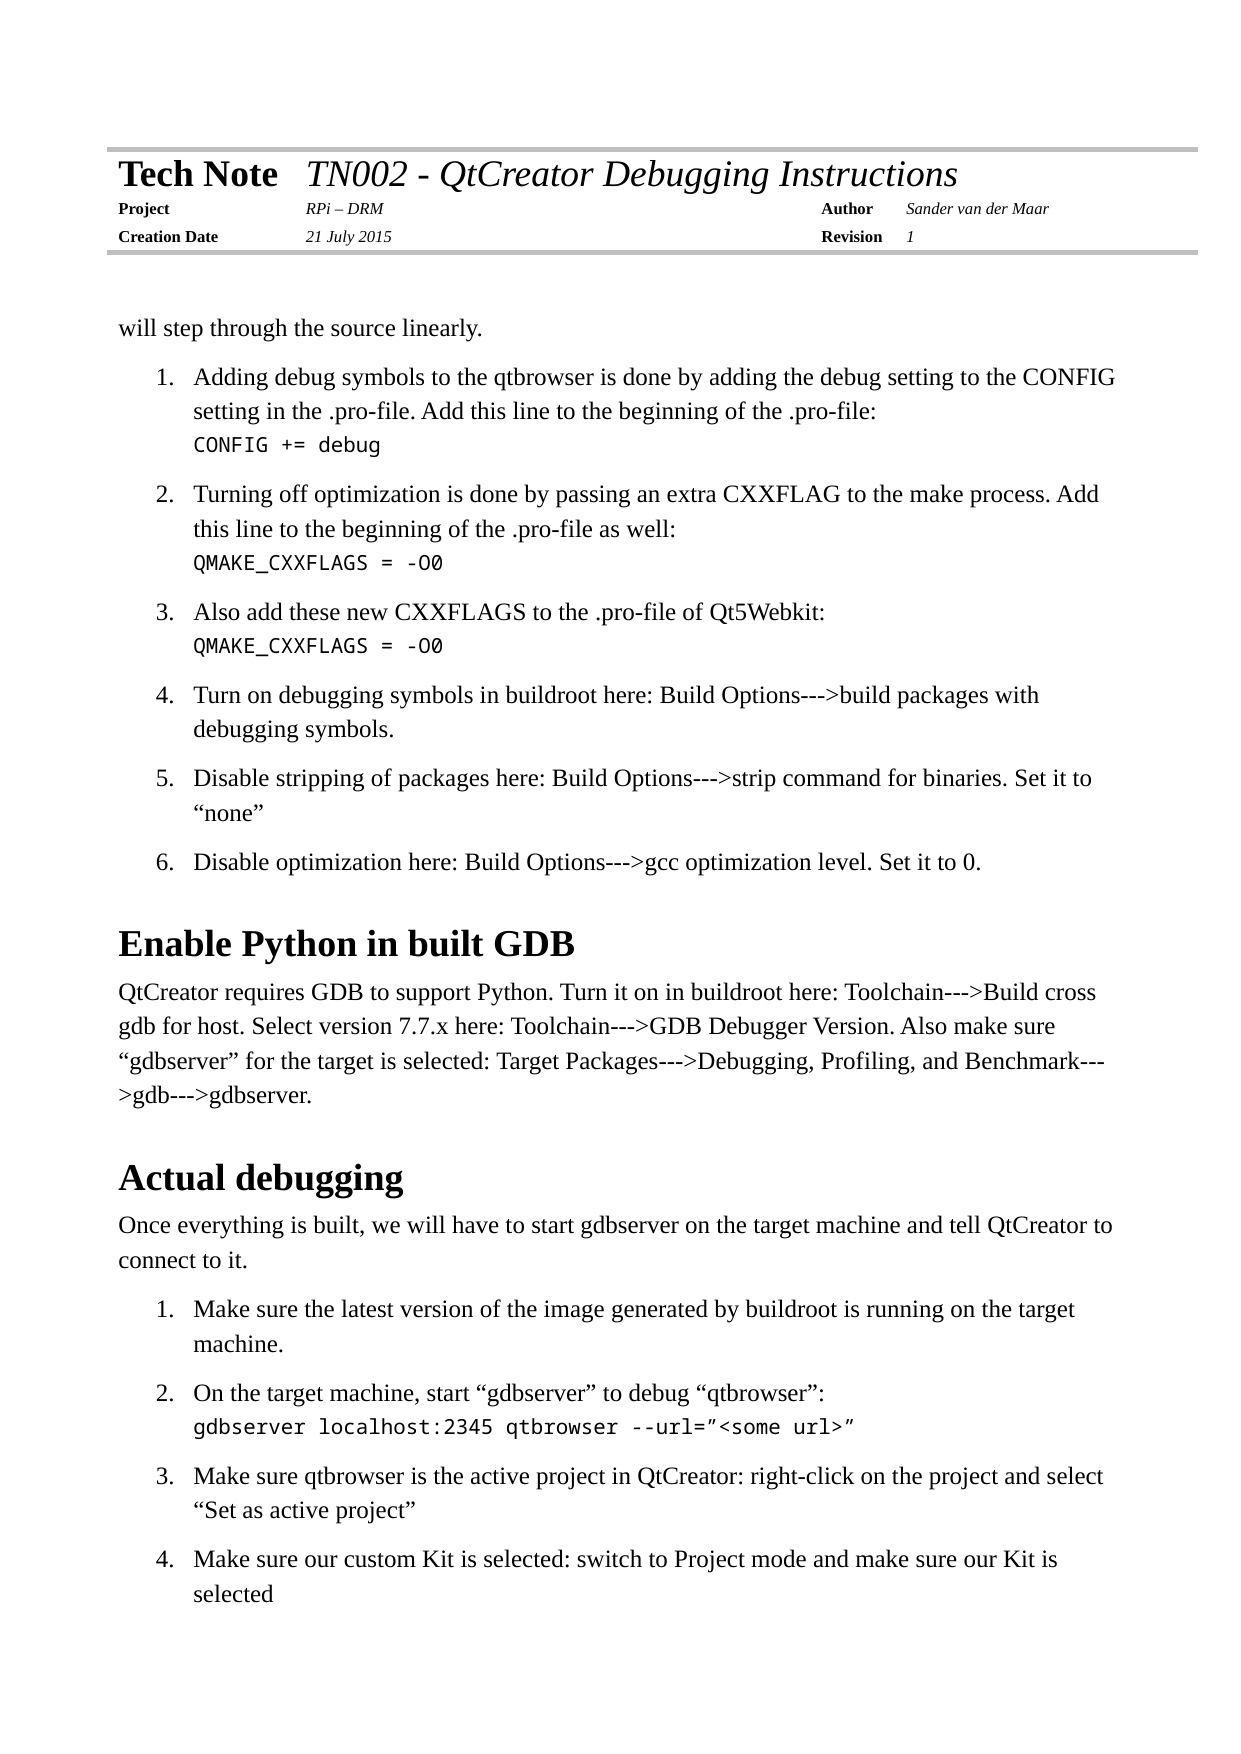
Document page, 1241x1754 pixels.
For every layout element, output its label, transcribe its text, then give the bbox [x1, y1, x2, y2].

list On the target machine, start “gdbserver” to debug “qtbrowser”: gdbserver localhost:2345 qtbrowser --url=”<some url>” [156, 1378, 1122, 1441]
text QtCreator requires GDB to support Python. Turn it on in buildroot here: Toolchain--->Build cross gdb for host. Select version 7.7.x here: Toolchain--->GDB Debugger Version. Also make sure “gdbserver” for the target is selected: Target Packages--->Debugging, Profiling, and Benchmark--->gdb--->gdbserver. [118, 977, 1122, 1109]
list Turn on debugging symbols in buildroot here: Build Options--->build packages with debugging symbols. [156, 680, 1122, 743]
list Turning off optimization is done by passing an extra CXXFLAG to the make process. Add this line to the beginning of the .pro-file as well: QMAKE_CXXFLAGS = -O0 [156, 479, 1122, 576]
text will step through the source linearly. [118, 313, 1122, 341]
subtitle Enable Python in built GDB [118, 921, 1122, 964]
list Also add these new CXXFLAGS to the .pro-file of Qt5Webkit: QMAKE_CXXFLAGS = -O0 [156, 597, 1122, 659]
list Make sure the latest version of the image generated by buildroot is running on the target machine. [156, 1294, 1122, 1357]
list Adding debug symbols to the qtbrowser is done by adding the debug setting to the CONFIG setting in the .pro-file. Add this line to the beginning of the .pro-file: CONFIG += debug [156, 362, 1122, 459]
list Disable optimization here: Build Options--->gcc optimization level. Set it to 0. [156, 847, 1122, 876]
list Disable stripping of packages here: Build Options--->strip command for binaries. Set it to “none” [156, 763, 1122, 826]
subtitle Actual debugging [118, 1154, 1122, 1198]
list Make sure qtbrowser is the active project in QtCreator: right-click on the project and select “Set as active project” [156, 1461, 1122, 1524]
list Make sure our custom Kit is selected: switch to Project mode and make sure our Kit is selected [156, 1544, 1122, 1607]
text Once everything is built, we will have to start gdbserver on the target machine and tell QtCreator to connect to it. [118, 1211, 1122, 1274]
